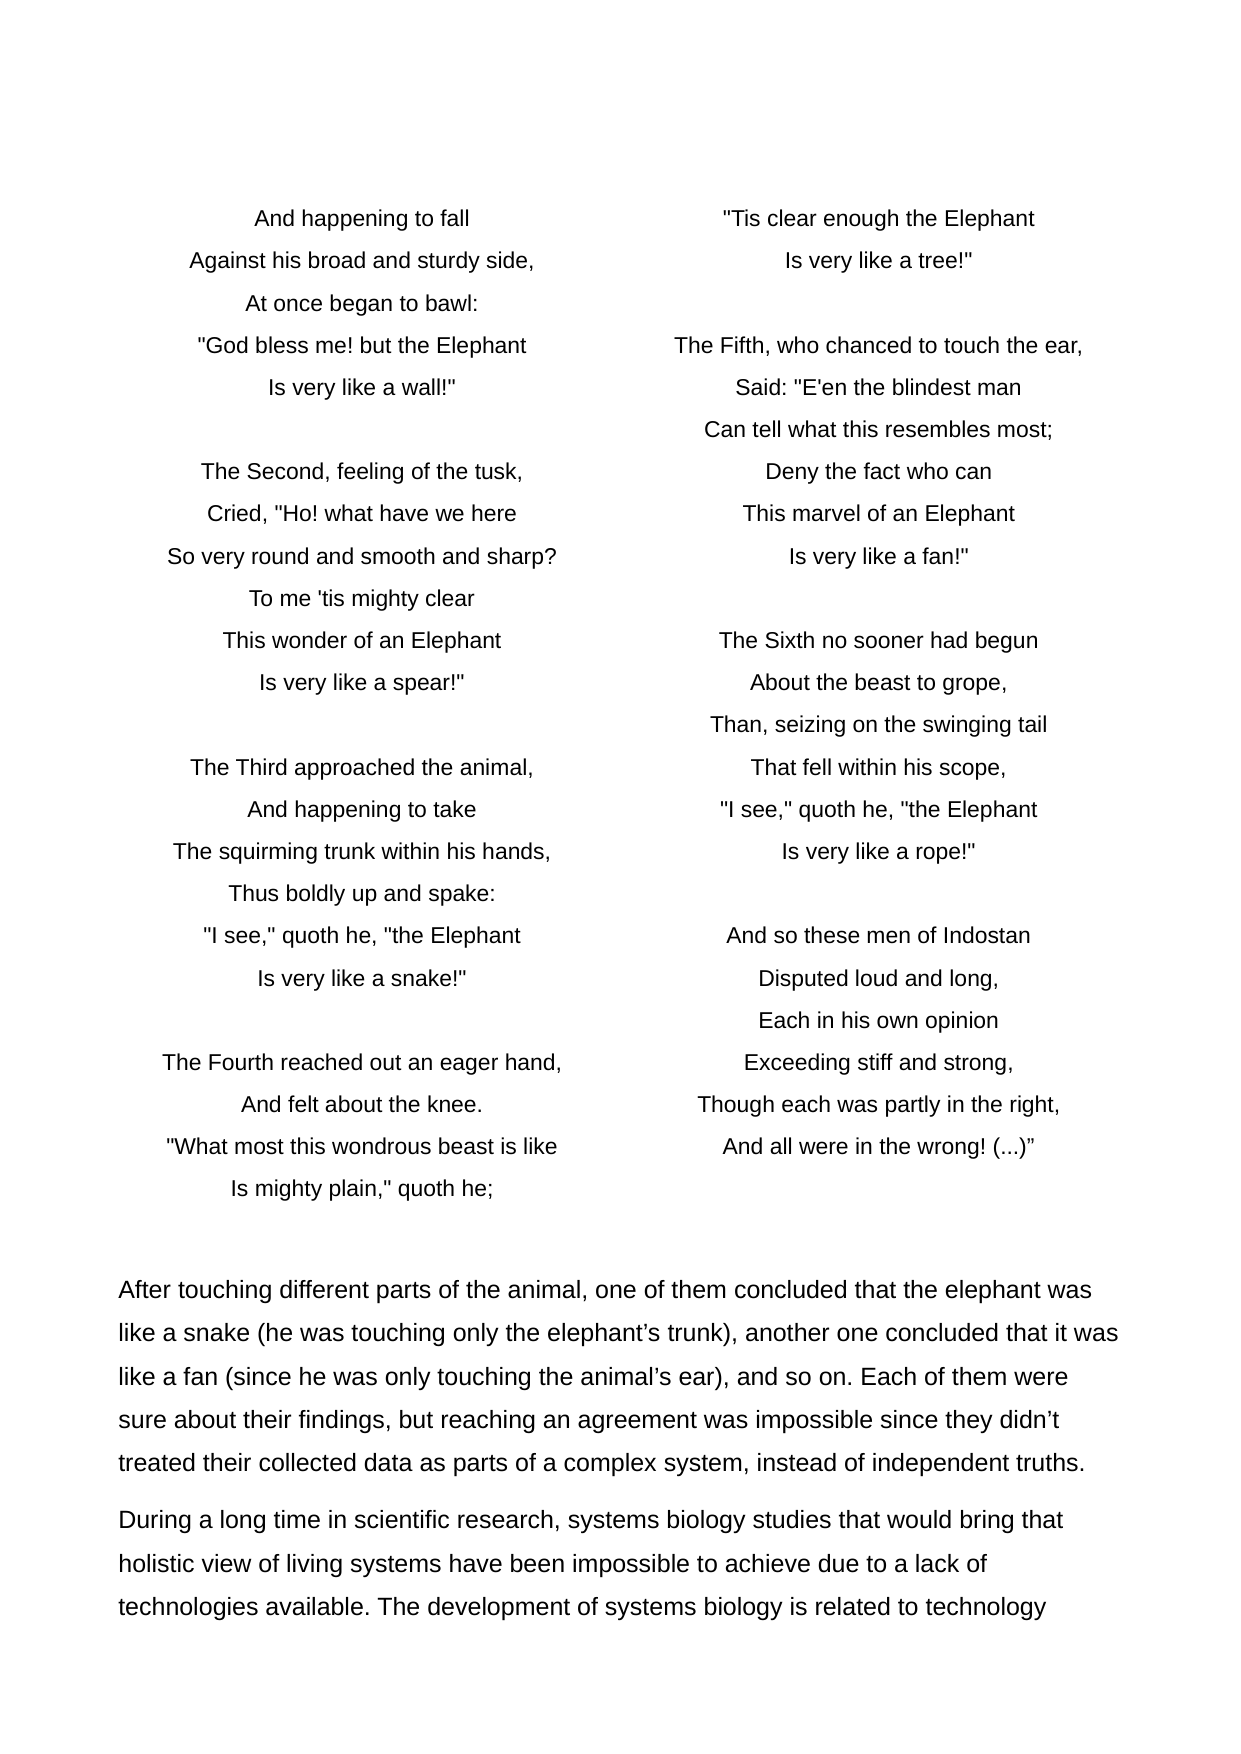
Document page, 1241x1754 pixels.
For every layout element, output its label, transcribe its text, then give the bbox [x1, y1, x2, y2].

text The Fifth, who chanced to touch the ear, [635, 332, 1122, 358]
text Is very like a fan!" [635, 543, 1122, 569]
text Said: "E'en the blindest man [635, 374, 1122, 400]
text And happening to fall [118, 205, 605, 231]
text About the beast to grope, [635, 669, 1122, 696]
text And so these men of Indostan [635, 922, 1122, 949]
text Is very like a spear!" [118, 669, 605, 696]
text Is very like a snake!" [118, 964, 605, 991]
text Is very like a rope!" [635, 838, 1122, 864]
text The Second, feeling of the tusk, [118, 458, 605, 484]
text "What most this wondrous beast is like [118, 1133, 605, 1159]
text Though each was partly in the right, [635, 1091, 1122, 1117]
text This marvel of an Elephant [635, 500, 1122, 527]
text So very round and smooth and sharp? [118, 543, 605, 569]
text Cried, "Ho! what have we here [118, 500, 605, 527]
text "God bless me! but the Elephant [118, 332, 605, 358]
text "I see," quoth he, "the Elephant [118, 922, 605, 949]
text Can tell what this resembles most; [635, 416, 1122, 442]
text Against his broad and sturdy side, [118, 247, 605, 274]
text The Sixth no sooner had begun [635, 627, 1122, 653]
text And happening to take [118, 796, 605, 822]
text The squirming trunk within his hands, [118, 838, 605, 864]
text After touching different parts of the animal, one of them concluded that the elephant was like a snake (he was touching only the elephant’s trunk), another one concluded that it was like a fan (since he was only touching the animal’s ear), and so on. Each of them were sure about their findings, but reaching an agreement was impossible since they didn’t treated their collected data as parts of a complex system, instead of independent truths. [118, 1275, 1122, 1477]
text Thus boldly up and spake: [118, 880, 605, 906]
text Exceeding stiff and strong, [635, 1049, 1122, 1075]
text To me 'tis mighty clear [118, 585, 605, 611]
text Disputed loud and long, [635, 964, 1122, 991]
text Is mighty plain," quoth he; [118, 1175, 605, 1202]
text Deny the fact who can [635, 458, 1122, 484]
text And felt about the knee. [118, 1091, 605, 1117]
text The Fourth reached out an eager hand, [118, 1049, 605, 1075]
text Is very like a wall!" [118, 374, 605, 400]
text "Tis clear enough the Elephant [635, 205, 1122, 231]
text Than, seizing on the swinging tail [635, 711, 1122, 738]
text And all were in the wrong! (...)” [635, 1133, 1122, 1159]
text Each in his own opinion [635, 1007, 1122, 1033]
text This wonder of an Elephant [118, 627, 605, 653]
text "I see," quoth he, "the Elephant [635, 796, 1122, 822]
text During a long time in scientific research, systems biology studies that would bring that holistic view of living systems have been impossible to achieve due to a lack of technologies available. The development of systems biology is related to technology [118, 1506, 1122, 1621]
text The Third approached the animal, [118, 753, 605, 780]
text Is very like a tree!" [635, 247, 1122, 274]
text That fell within his scope, [635, 753, 1122, 780]
text At once began to bawl: [118, 289, 605, 316]
